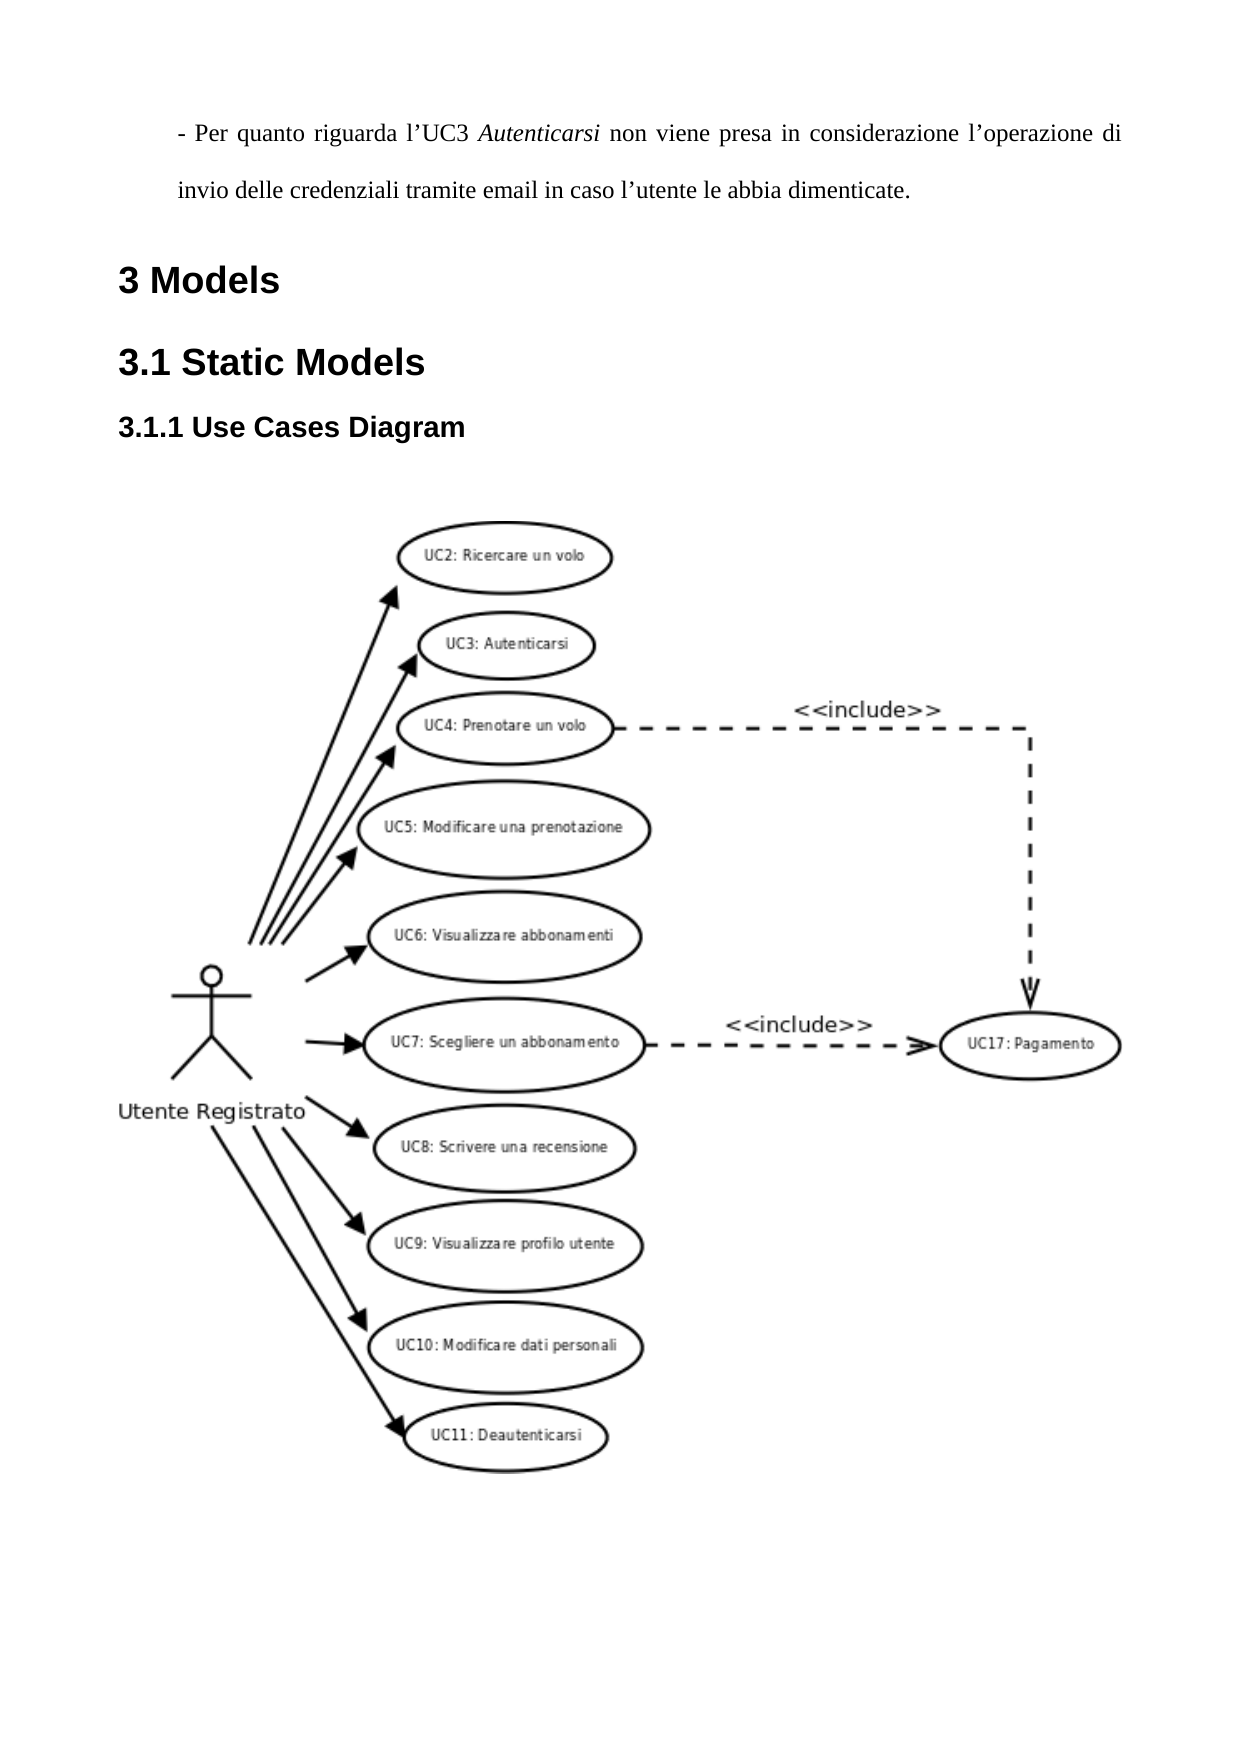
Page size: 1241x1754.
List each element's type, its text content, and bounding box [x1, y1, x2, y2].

picture [118, 521, 1123, 1474]
subtitle 3.1.1 Use Cases Diagram [118, 410, 1122, 444]
text - Per quanto riguarda l’UC3 Autenticarsi non viene presa in considerazione l’operazione di invio delle credenziali tramite email in caso l’utente le abbia dimenticate. [177, 118, 1122, 204]
subtitle 3 Models [118, 258, 1122, 302]
subtitle 3.1 Static Models [118, 339, 1122, 383]
